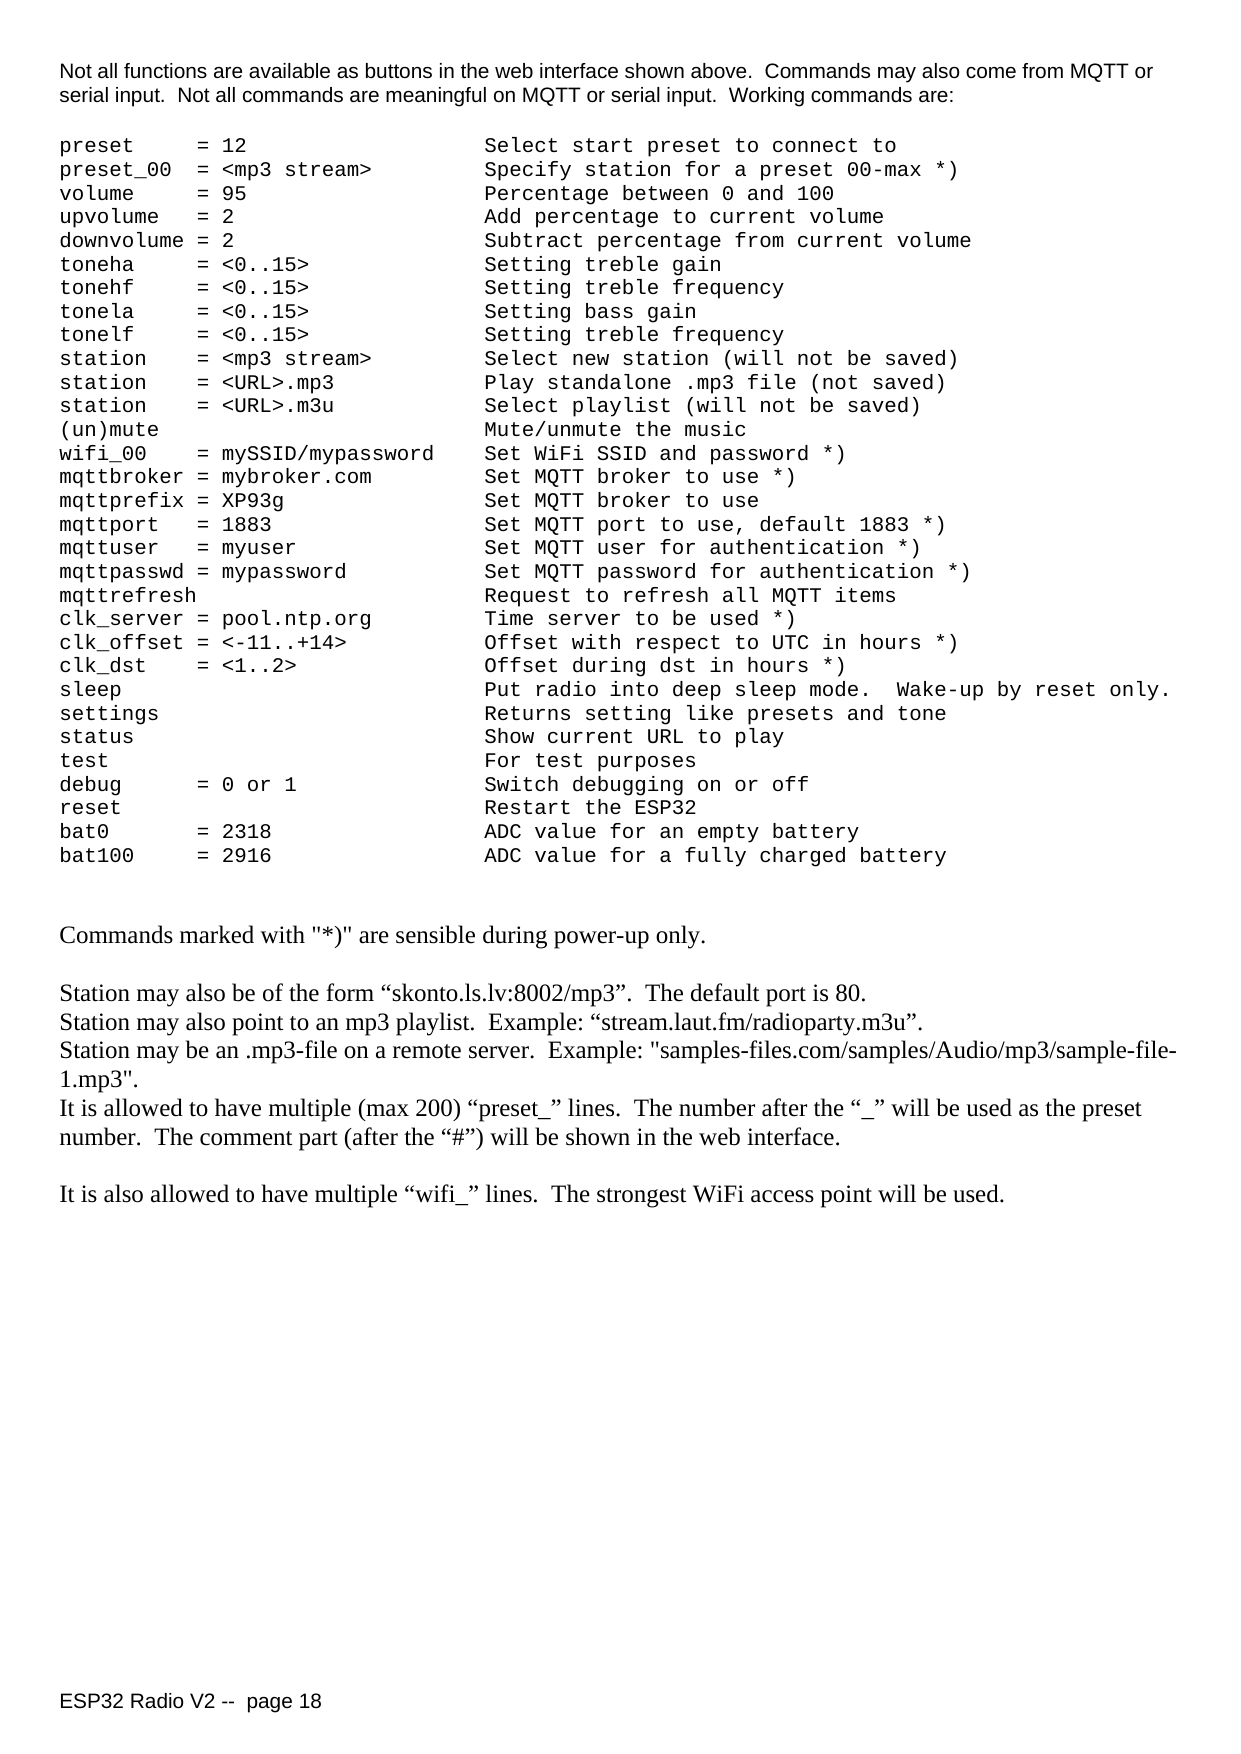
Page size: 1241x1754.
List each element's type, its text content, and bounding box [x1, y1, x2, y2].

text status Show current URL to play [59, 726, 1181, 750]
text Not all functions are available as buttons in the web interface shown above. Commands may also come from MQTT or serial input. Not all commands are meaningful on MQTT or serial input. Working commands are: [59, 59, 1181, 107]
text tonela = <0..15> Setting bass gain [59, 301, 1181, 324]
text Station may be an .mp3-file on a remote server. Example: "samples-files.com/samples/Audio/mp3/sample-file-1.mp3". [59, 1035, 1181, 1093]
text It is also allowed to have multiple “wifi_” lines. The strongest WiFi access point will be used. [59, 1179, 1181, 1208]
text mqttport = 1883 Set MQTT port to use, default 1883 *) [59, 514, 1181, 537]
text volume = 95 Percentage between 0 and 100 [59, 183, 1181, 206]
text clk_dst = <1..2> Offset during dst in hours *) [59, 656, 1181, 679]
text upvolume = 2 Add percentage to current volume [59, 206, 1181, 230]
text (un)mute Mute/unmute the music [59, 419, 1181, 443]
text Station may also be of the form “skonto.ls.lv:8002/mp3”. The default port is 80. [59, 978, 1181, 1007]
text mqttprefix = XP93g Set MQTT broker to use [59, 490, 1181, 514]
text tonehf = <0..15> Setting treble frequency [59, 277, 1181, 301]
text preset_00 = <mp3 stream> Specify station for a preset 00-max *) [59, 159, 1181, 183]
text sleep Put radio into deep sleep mode. Wake-up by reset only. [59, 679, 1181, 703]
text reset Restart the ESP32 [59, 797, 1181, 821]
text station = <mp3 stream> Select new station (will not be saved) [59, 348, 1181, 372]
text bat100 = 2916 ADC value for a fully charged battery [59, 845, 1181, 868]
text clk_server = pool.ntp.org Time server to be used *) [59, 608, 1181, 632]
text mqttbroker = mybroker.com Set MQTT broker to use *) [59, 466, 1181, 490]
text preset = 12 Select start preset to connect to [59, 135, 1181, 159]
text Station may also point to an mp3 playlist. Example: “stream.laut.fm/radioparty.m3u”. [59, 1007, 1181, 1035]
text station = <URL>.m3u Select playlist (will not be saved) [59, 395, 1181, 419]
text test For test purposes [59, 750, 1181, 774]
text mqttpasswd = mypassword Set MQTT password for authentication *) [59, 561, 1181, 584]
text station = <URL>.mp3 Play standalone .mp3 file (not saved) [59, 372, 1181, 395]
text Commands marked with "*)" are sensible during power-up only. [59, 920, 1181, 949]
text bat0 = 2318 ADC value for an empty battery [59, 821, 1181, 845]
text debug = 0 or 1 Switch debugging on or off [59, 774, 1181, 797]
text toneha = <0..15> Setting treble gain [59, 253, 1181, 277]
text It is allowed to have multiple (max 200) “preset_” lines. The number after the “_” will be used as the preset number. The comment part (after the “#”) will be shown in the web interface. [59, 1093, 1181, 1179]
text downvolume = 2 Subtract percentage from current volume [59, 230, 1181, 253]
text settings Returns setting like presets and tone [59, 703, 1181, 726]
text mqttrefresh Request to refresh all MQTT items [59, 584, 1181, 608]
text wifi_00 = mySSID/mypassword Set WiFi SSID and password *) [59, 443, 1181, 466]
text tonelf = <0..15> Setting treble frequency [59, 324, 1181, 348]
text clk_offset = <-11..+14> Offset with respect to UTC in hours *) [59, 632, 1181, 656]
text mqttuser = myuser Set MQTT user for authentication *) [59, 537, 1181, 561]
